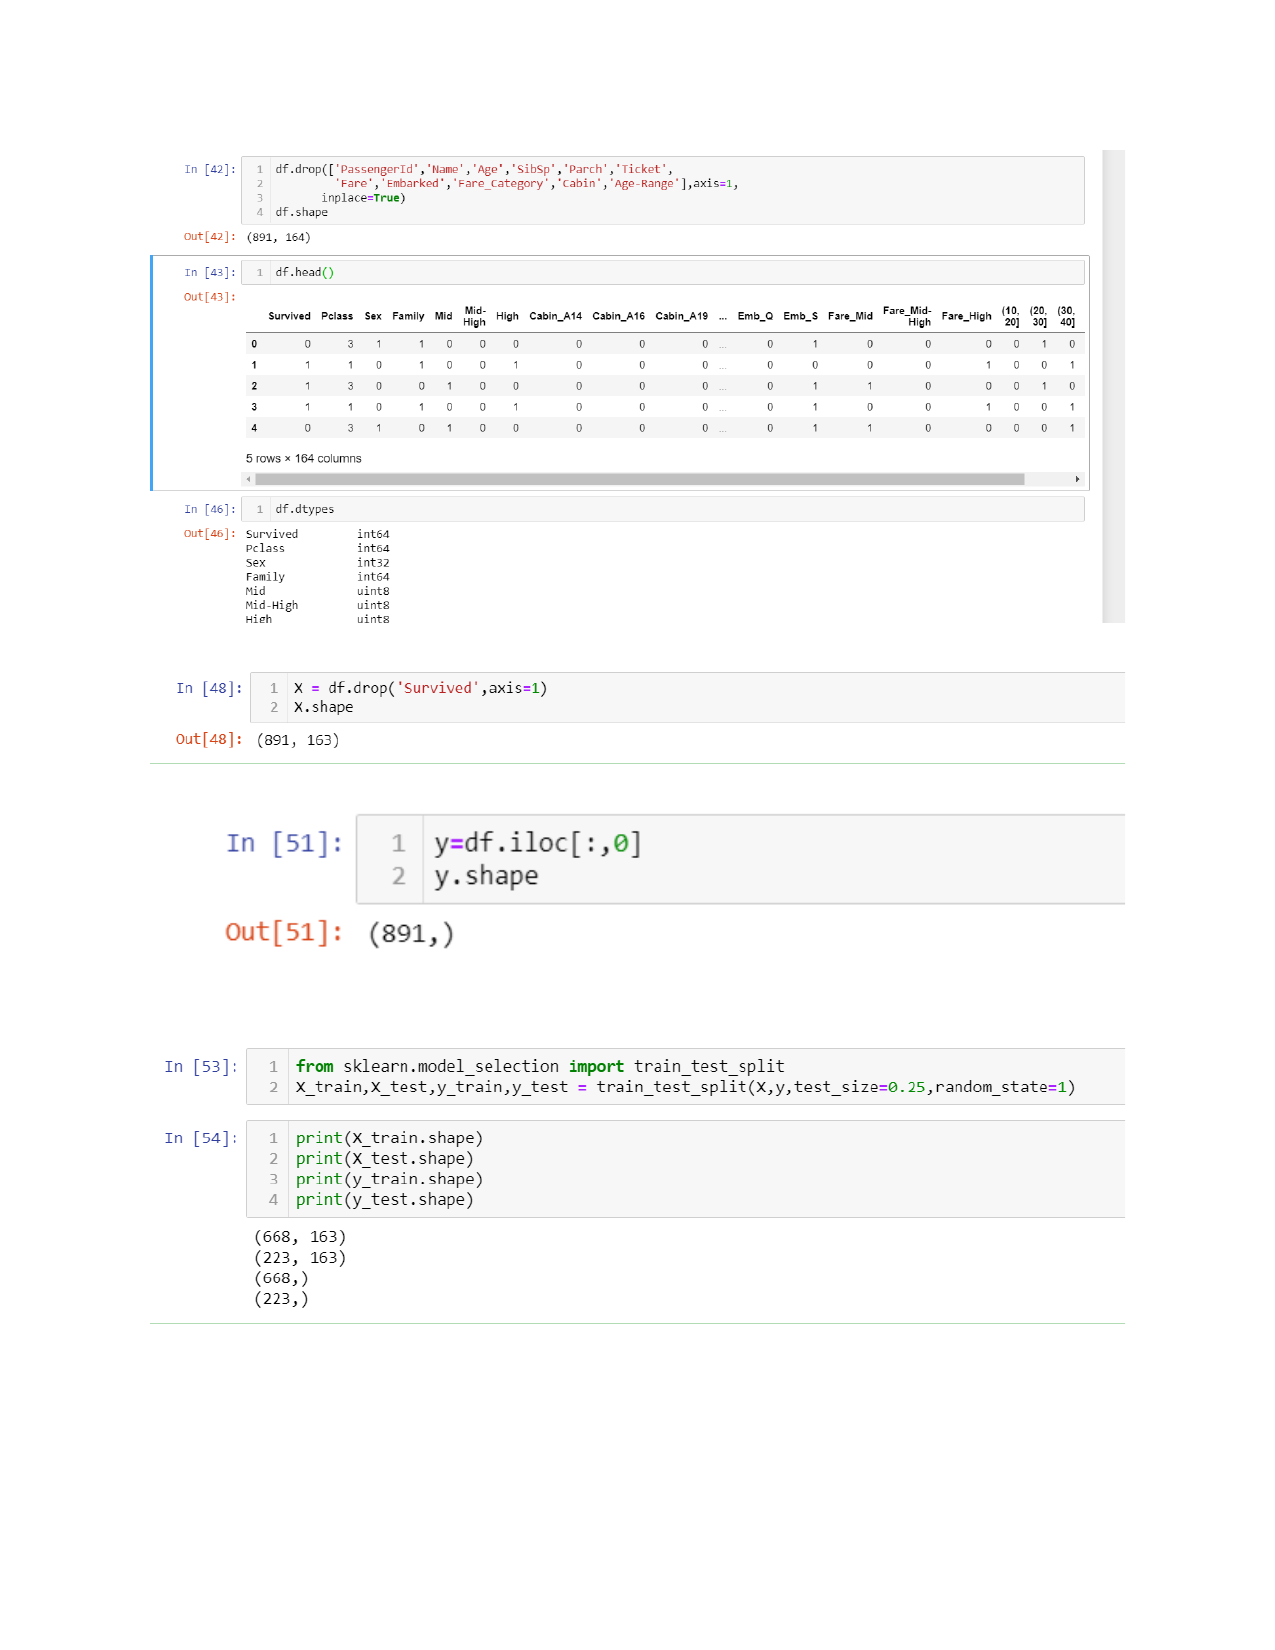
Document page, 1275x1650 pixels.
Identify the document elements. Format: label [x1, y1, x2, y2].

picture [150, 1045, 1125, 1324]
picture [150, 665, 1125, 764]
picture [150, 150, 1125, 623]
picture [150, 805, 1125, 964]
